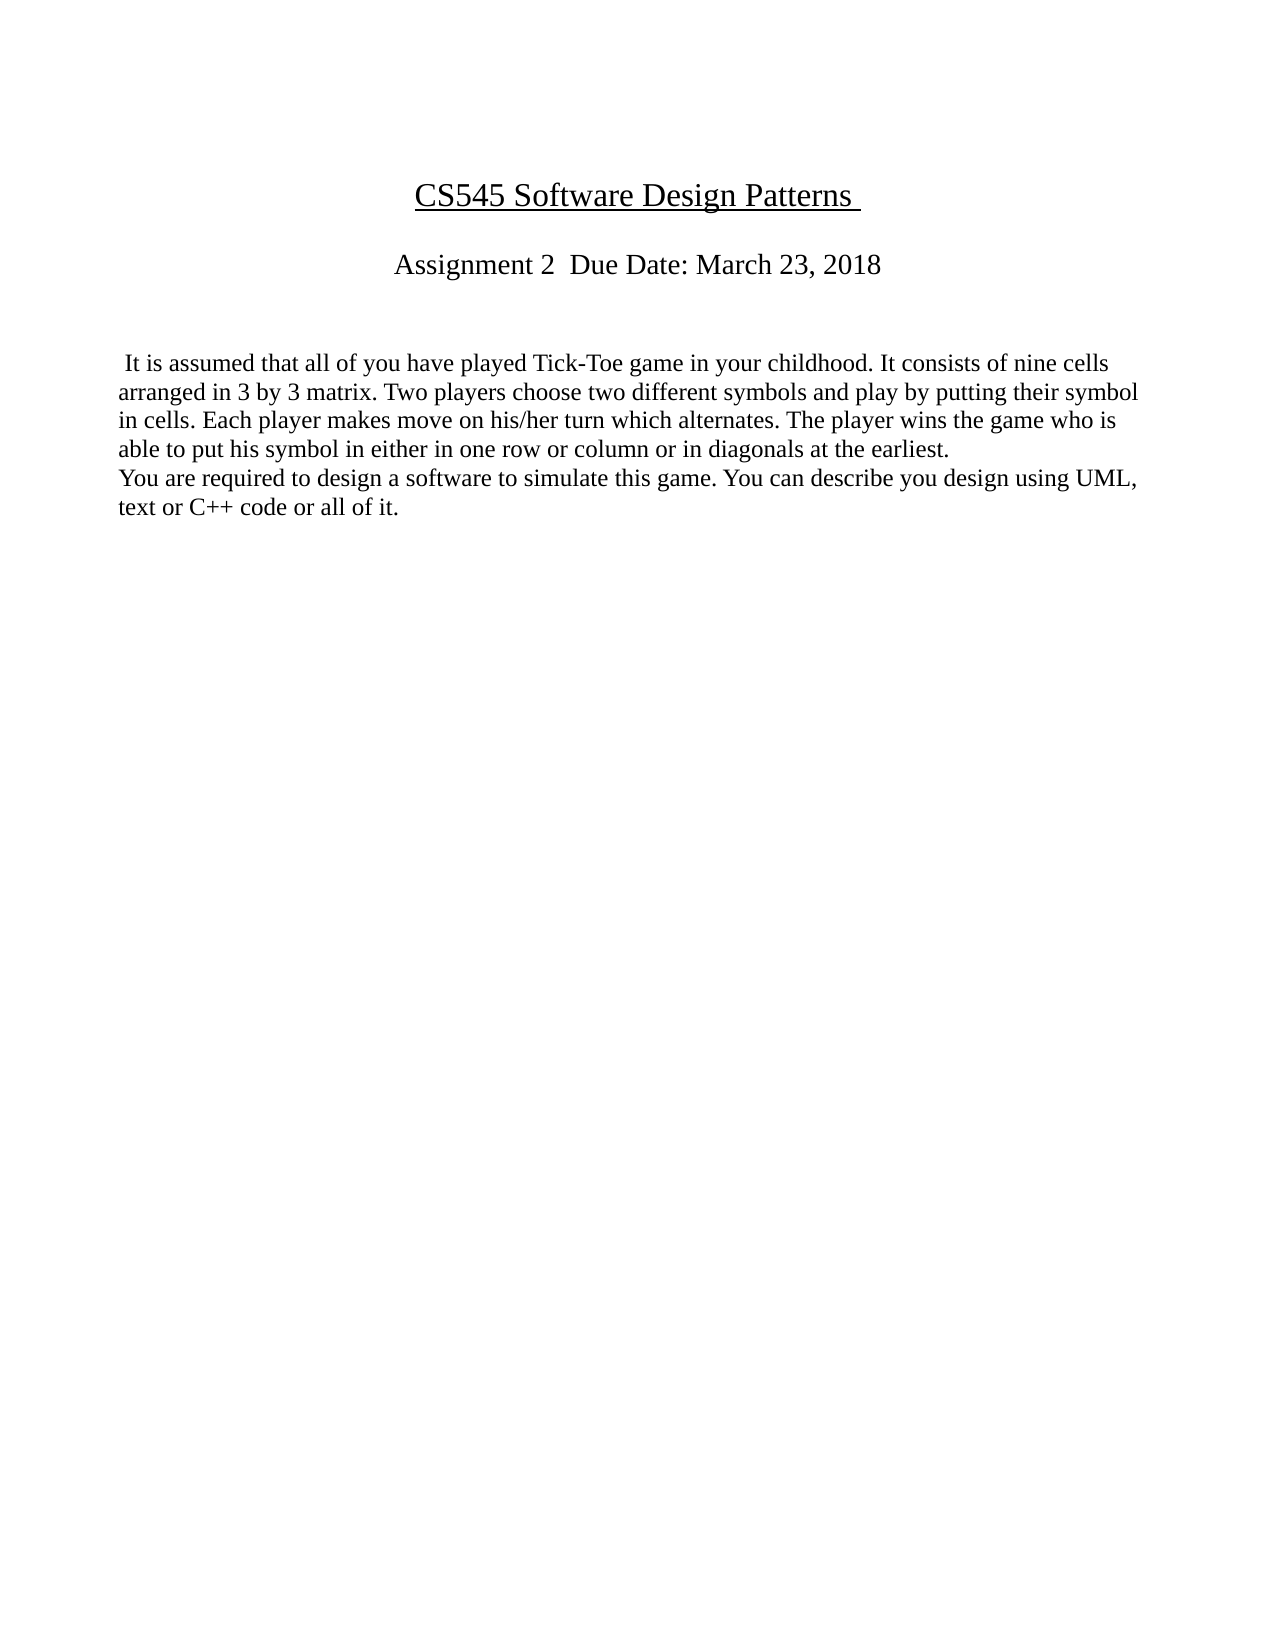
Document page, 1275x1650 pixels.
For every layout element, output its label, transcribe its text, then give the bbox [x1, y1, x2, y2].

text Assignment 2 Due Date: March 23, 2018 [118, 247, 1157, 281]
text in cells. Each player makes move on his/her turn which alternates. The player wins the game who is able to put his symbol in either in one row or column or in diagonals at the earliest. [118, 406, 1157, 463]
text You are required to design a software to simulate this game. You can describe you design using UML, text or C++ code or all of it. [118, 463, 1157, 521]
text CS545 Software Design Patterns [118, 176, 1157, 214]
text It is assumed that all of you have played Tick-Toe game in your childhood. It consists of nine cells arranged in 3 by 3 matrix. Two players choose two different symbols and play by putting their symbol [118, 348, 1157, 406]
